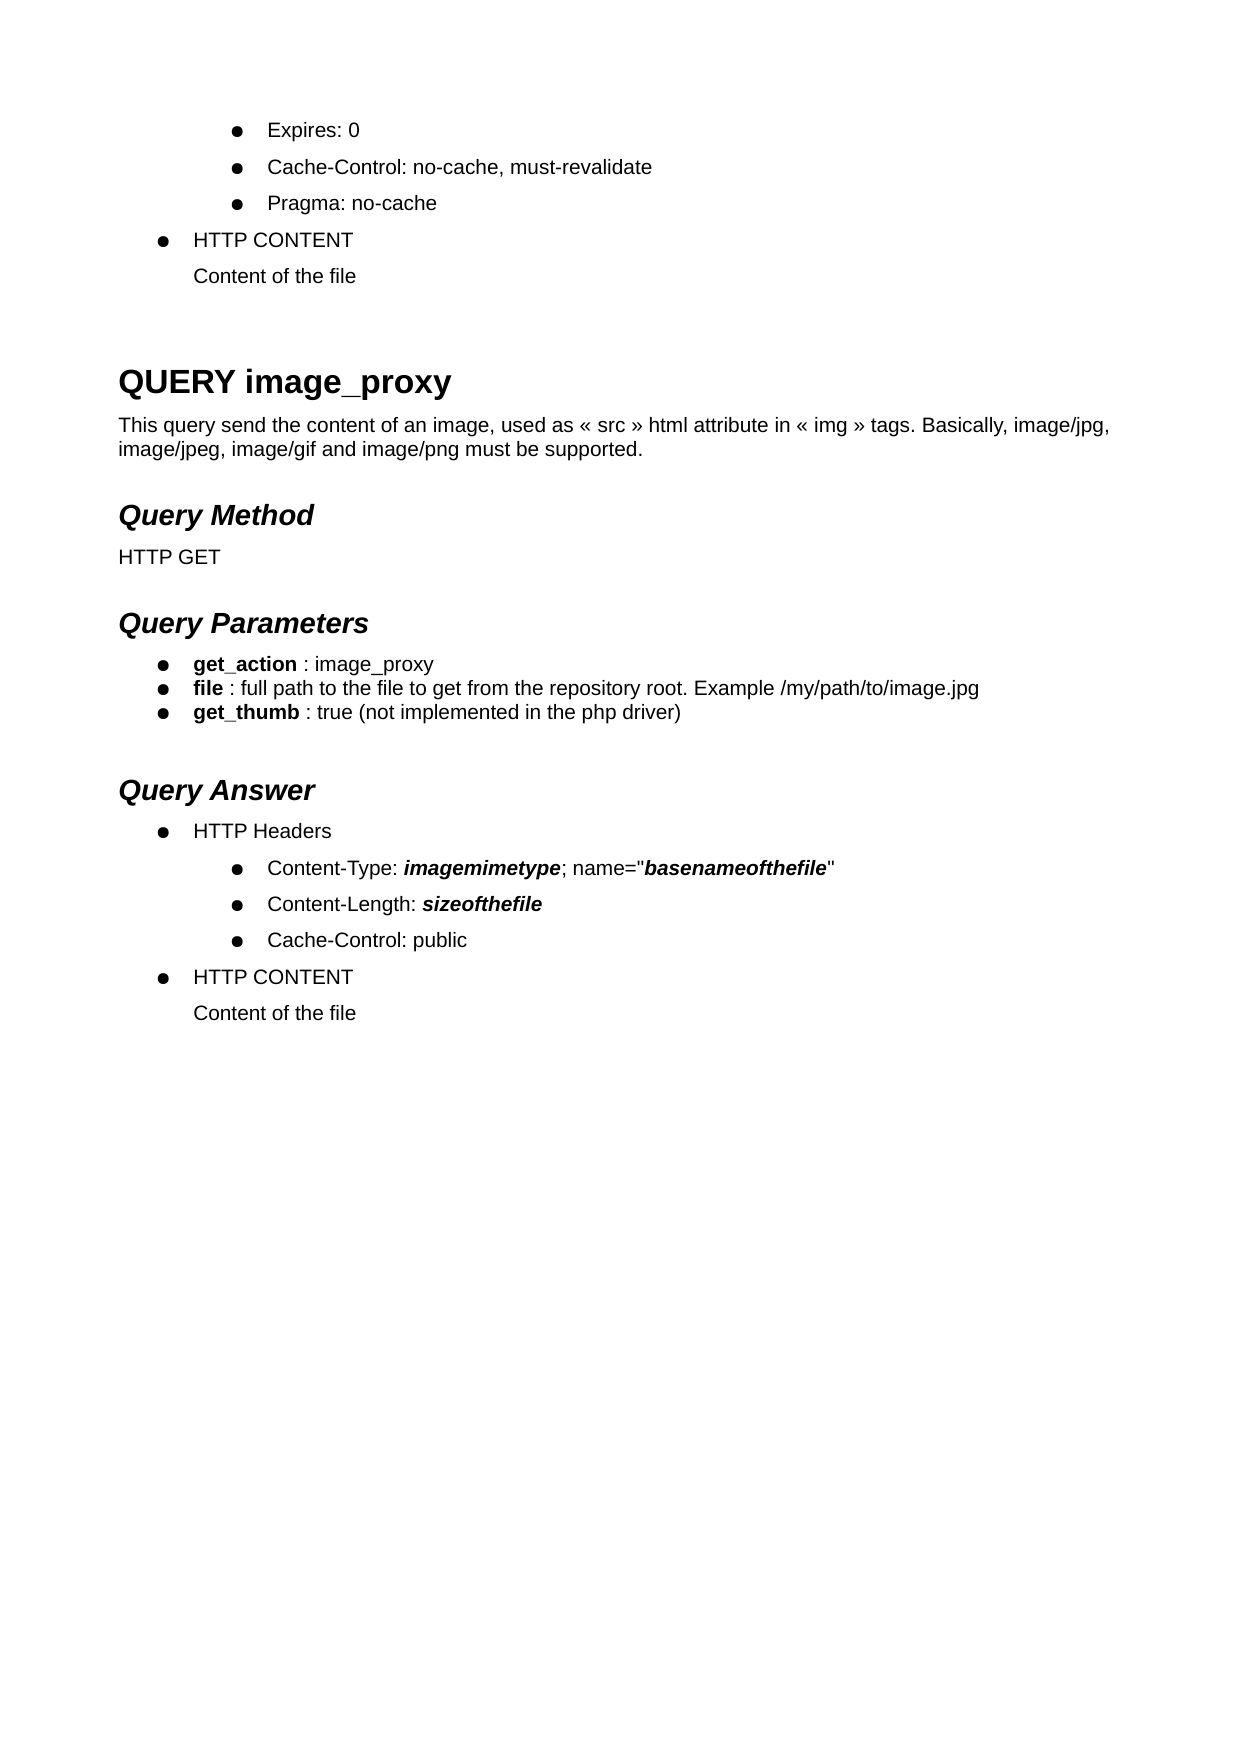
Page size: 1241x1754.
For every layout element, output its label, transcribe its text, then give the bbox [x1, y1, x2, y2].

list Content-Type: imagemimetype; name="basenameofthefile" [229, 855, 1122, 879]
list Cache-Control: public [229, 928, 1122, 952]
list file : full path to the file to get from the repository root. Example /my/path/to/image.jpg [156, 676, 1122, 700]
subtitle Query Method [118, 498, 1122, 532]
list Content-Length: sizeofthefile [229, 892, 1122, 916]
list Content of the file [156, 264, 1122, 288]
list HTTP CONTENT [156, 965, 1122, 989]
list Pragma: no-cache [229, 191, 1122, 215]
list get_action : image_proxy [156, 652, 1122, 676]
list HTTP CONTENT [156, 227, 1122, 251]
list get_thumb : true (not implemented in the php driver) [156, 700, 1122, 724]
list Expires: 0 [229, 118, 1122, 142]
text HTTP GET [118, 544, 1122, 568]
list HTTP Headers [156, 819, 1122, 843]
subtitle Query Parameters [118, 606, 1122, 639]
text This query send the content of an image, used as « src » html attribute in « img » tags. Basically, image/jpg, image/jpeg, image/gif and image/png must be supported. [118, 413, 1122, 461]
list Content of the file [156, 1001, 1122, 1025]
subtitle QUERY image_proxy [118, 362, 1122, 401]
list Cache-Control: no-cache, must-revalidate [229, 154, 1122, 178]
subtitle Query Answer [118, 773, 1122, 806]
